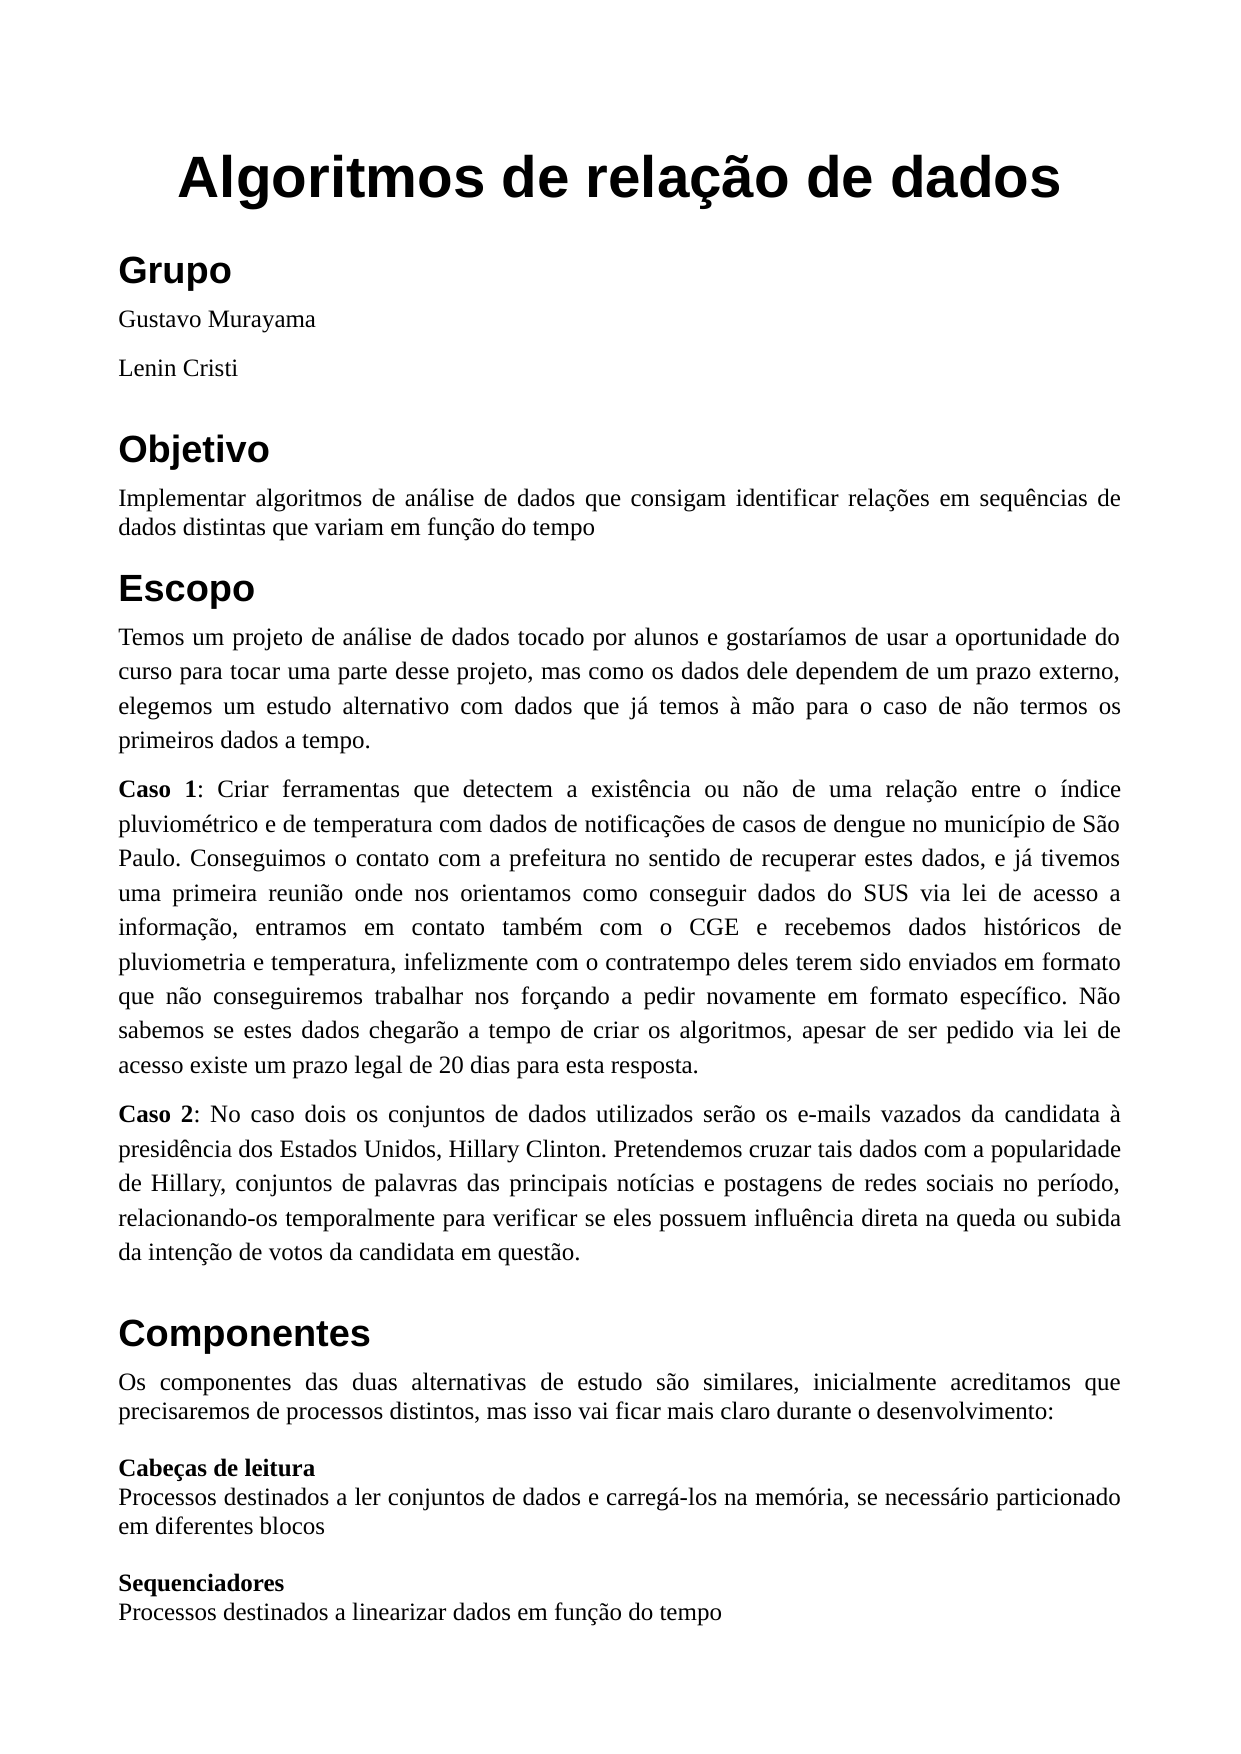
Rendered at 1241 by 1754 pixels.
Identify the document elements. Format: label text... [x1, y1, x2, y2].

subtitle Objetivo [118, 427, 1122, 471]
text Implementar algoritmos de análise de dados que consigam identificar relações em sequências de dados distintas que variam em função do tempo [118, 483, 1122, 541]
text Processos destinados a ler conjuntos de dados e carregá-los na memória, se necessário particionado em diferentes blocos [118, 1482, 1122, 1540]
subtitle Componentes [118, 1311, 1122, 1355]
text Os componentes das duas alternativas de estudo são similares, inicialmente acreditamos que precisaremos de processos distintos, mas isso vai ficar mais claro durante o desenvolvimento: [118, 1367, 1122, 1425]
text Lenin Cristi [118, 353, 1122, 382]
title Algoritmos de relação de dados [118, 143, 1122, 210]
text Processos destinados a linearizar dados em função do tempo [118, 1597, 1122, 1626]
text Temos um projeto de análise de dados tocado por alunos e gostaríamos de usar a oportunidade do curso para tocar uma parte desse projeto, mas como os dados dele dependem de um prazo externo, elegemos um estudo alternativo com dados que já temos à mão para o caso de não termos os primeiros dados a tempo. [118, 622, 1122, 754]
text Cabeças de leitura [118, 1425, 1122, 1482]
text Gustavo Murayama [118, 304, 1122, 333]
text Caso 2: No caso dois os conjuntos de dados utilizados serão os e-mails vazados da candidata à presidência dos Estados Unidos, Hillary Clinton. Pretendemos cruzar tais dados com a popularidade de Hillary, conjuntos de palavras das principais notícias e postagens de redes sociais no período, relacionando-os temporalmente para verificar se eles possuem influência direta na queda ou subida da intenção de votos da candidata em questão. [118, 1099, 1122, 1266]
text Sequenciadores [118, 1568, 1122, 1597]
subtitle Escopo [118, 566, 1122, 609]
text Caso 1: Criar ferramentas que detectem a existência ou não de uma relação entre o índice pluviométrico e de temperatura com dados de notificações de casos de dengue no município de São Paulo. Conseguimos o contato com a prefeitura no sentido de recuperar estes dados, e já tivemos uma primeira reunião onde nos orientamos como conseguir dados do SUS via lei de acesso a informação, entramos em contato também com o CGE e recebemos dados históricos de pluviometria e temperatura, infelizmente com o contratempo deles terem sido enviados em formato que não conseguiremos trabalhar nos forçando a pedir novamente em formato específico. Não sabemos se estes dados chegarão a tempo de criar os algoritmos, apesar de ser pedido via lei de acesso existe um prazo legal de 20 dias para esta resposta. [118, 774, 1122, 1079]
subtitle Grupo [118, 248, 1122, 291]
